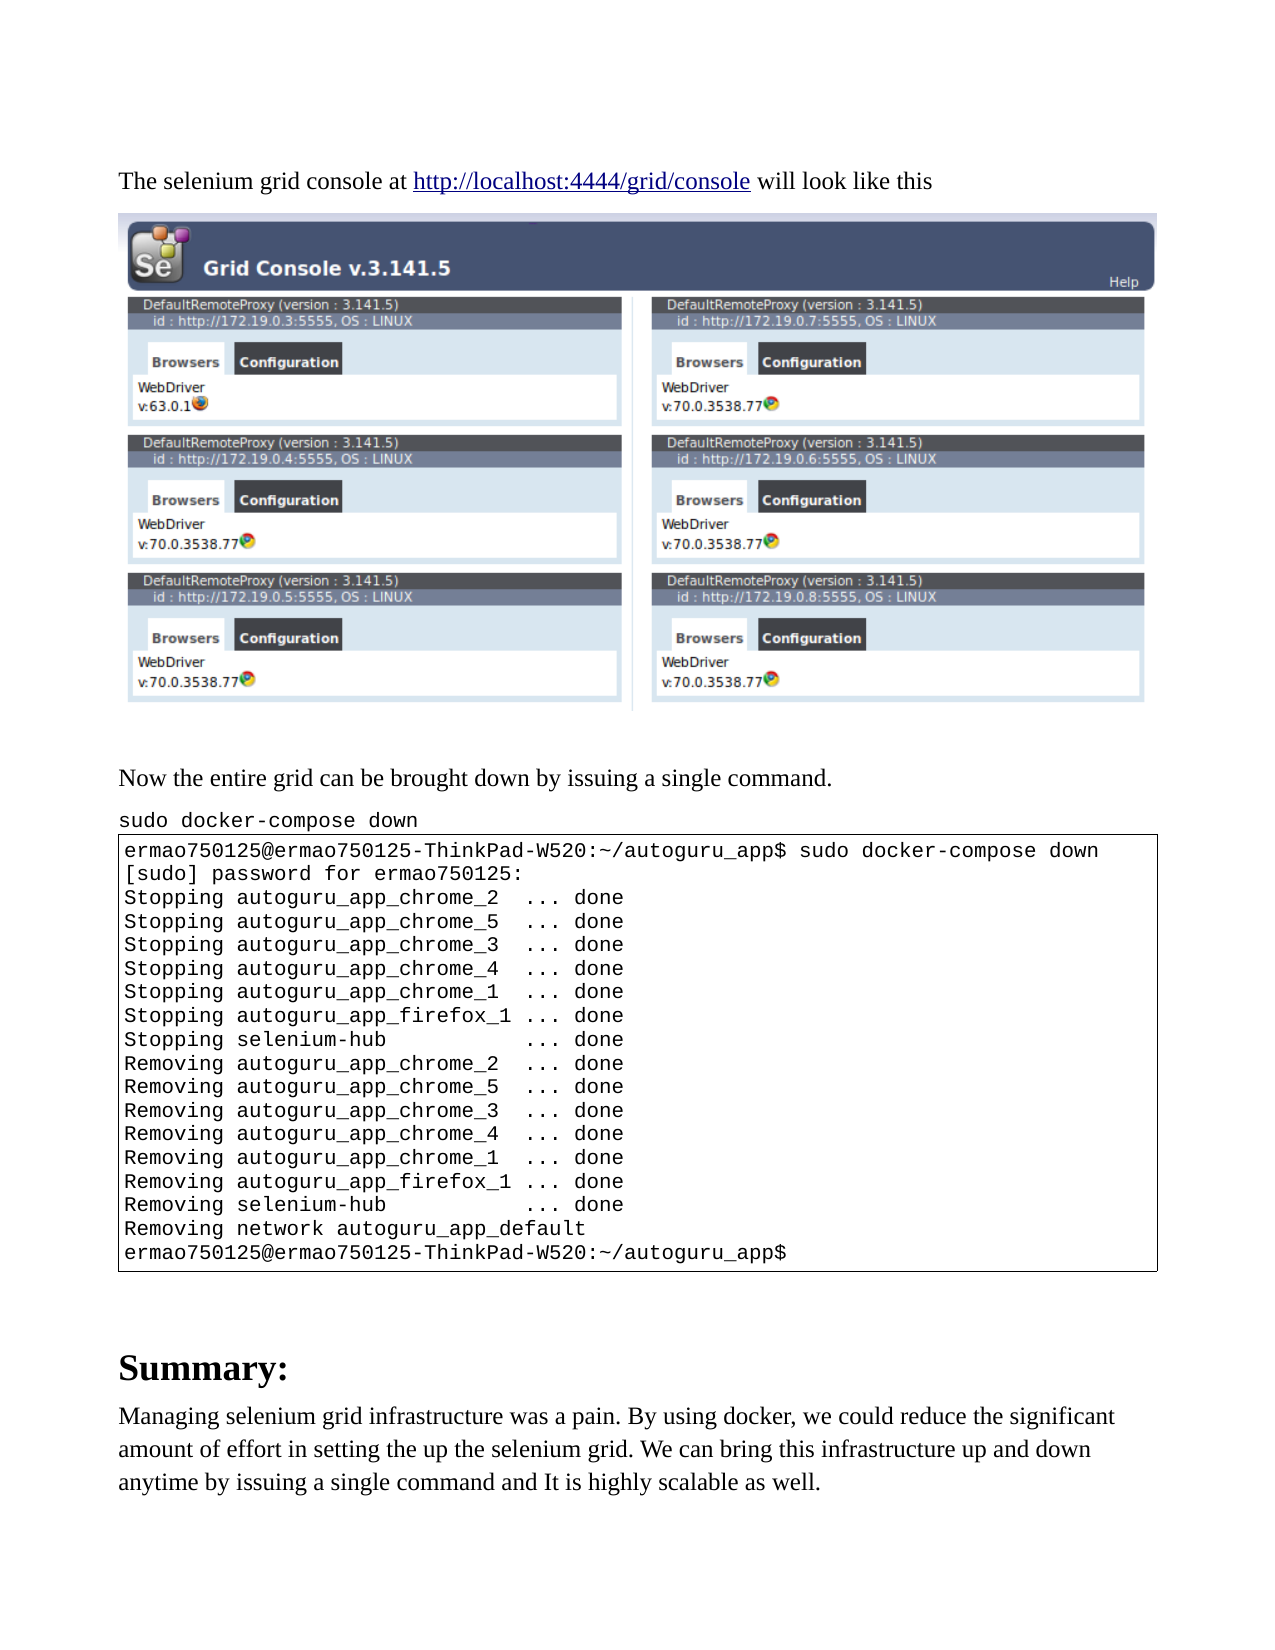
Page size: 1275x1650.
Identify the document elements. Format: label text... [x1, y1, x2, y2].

picture [118, 213, 1157, 711]
text Managing selenium grid infrastructure was a pain. By using docker, we could reduce the significant amount of effort in setting the up the selenium grid. We can bring this infrastructure up and down anytime by issuing a single command and It is highly scalable as well. [118, 1401, 1157, 1496]
text The selenium grid console at http://localhost:4444/grid/console will look like this [118, 166, 1157, 194]
text Now the entire grid can be brought down by issuing a single command. [118, 763, 1157, 791]
text sudo docker-compose down [118, 810, 1157, 834]
table_header ermao750125@ermao750125-ThinkPad-W520:~/autoguru_app$ sudo docker-compose down [sudo] password for ermao750125: Stopping autoguru_app_chrome_2 ... done Stopping autoguru_app_chrome_5 ... done Stopping autoguru_app_chrome_3 ... done Stopping autoguru_app_chrome_4 ... done Stopping autoguru_app_chrome_1 ... done Stopping autoguru_app_firefox_1 ... done Stopping selenium-hub ... done Removing autoguru_app_chrome_2 ... done Removing autoguru_app_chrome_5 ... done Removing autoguru_app_chrome_3 ... done Removing autoguru_app_chrome_4 ... done Removing autoguru_app_chrome_1 ... done Removing autoguru_app_firefox_1 ... done Removing selenium-hub ... done Removing network autoguru_app_default ermao750125@ermao750125-ThinkPad-W520:~/autoguru_app$ [119, 835, 1157, 1271]
subtitle Summary: [118, 1345, 1157, 1388]
